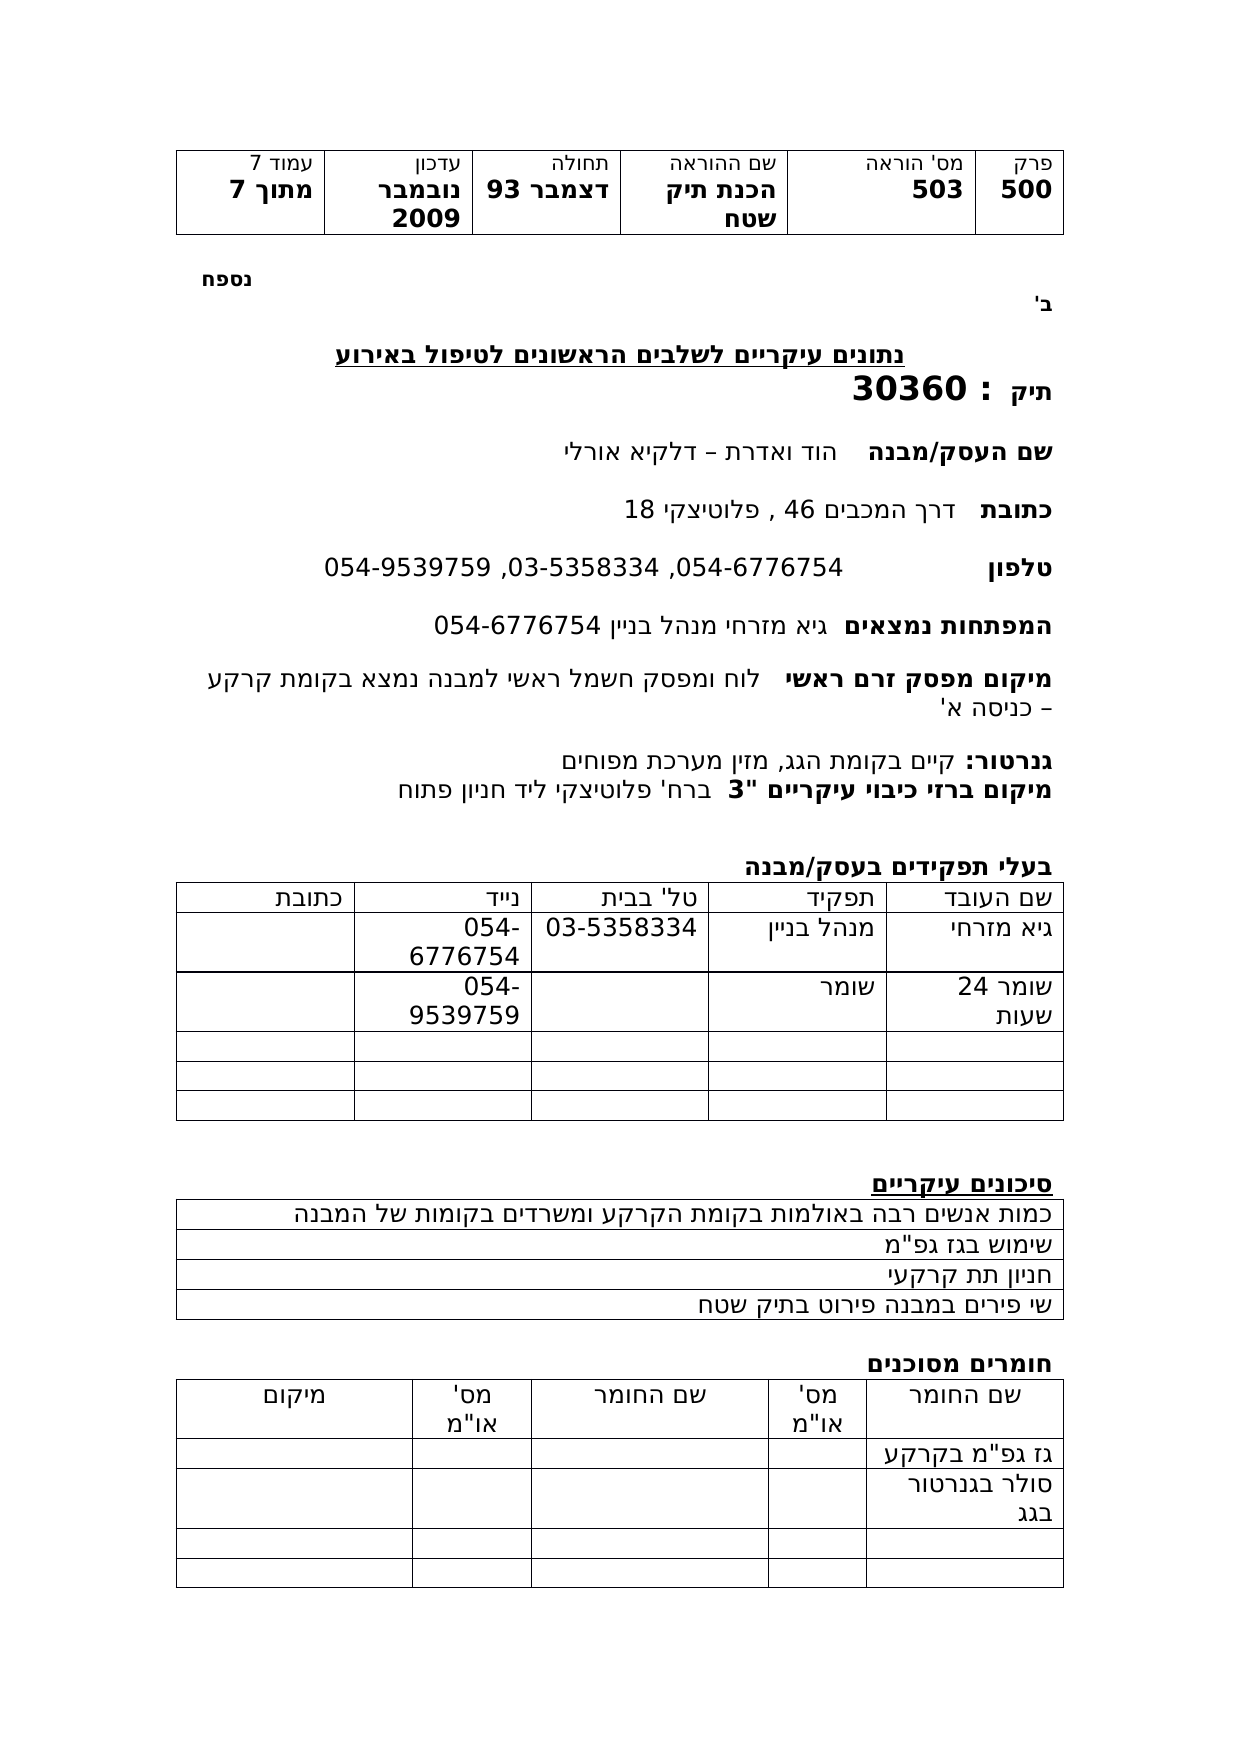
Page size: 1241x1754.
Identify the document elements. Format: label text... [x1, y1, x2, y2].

table_cell [355, 1091, 531, 1120]
table_cell [177, 973, 354, 1031]
table_cell גיא מזרחי [887, 913, 1063, 971]
table_cell [709, 1091, 886, 1120]
table_cell [413, 1469, 531, 1528]
table_cell [177, 1091, 354, 1120]
table_header שם ההוראה הכנת תיק שטח [621, 151, 787, 234]
table_cell [177, 1439, 412, 1468]
text מיקום מפסק זרם ראשי לוח ומפסק חשמל ראשי למבנה נמצא בקומת קרקע – כניסה א' [187, 664, 1053, 722]
table_cell [887, 1062, 1063, 1090]
table_cell [177, 1062, 354, 1090]
table_cell שי פירים במבנה פירוט בתיק שטח [177, 1290, 1063, 1319]
table_cell שימוש בגז גפ"מ [177, 1230, 1063, 1259]
table_cell [532, 1559, 768, 1587]
table_cell [355, 1032, 531, 1061]
table_cell מנהל בניין [709, 913, 886, 971]
table_header פרק 500 [976, 151, 1063, 234]
table_header מיקום [177, 1380, 412, 1438]
table_cell [177, 1529, 412, 1557]
table_header תפקיד [709, 883, 886, 912]
text גנרטור: קיים בקומת הגג, מזין מערכת מפוחים [187, 746, 1053, 776]
table_cell [887, 1091, 1063, 1120]
text תיק : 30360 [187, 369, 1053, 408]
table_cell [532, 1439, 768, 1468]
table_cell [413, 1439, 531, 1468]
table_cell [413, 1529, 531, 1557]
table_cell [769, 1559, 866, 1587]
table_cell [532, 1062, 708, 1090]
table_cell [177, 1032, 354, 1061]
table_cell [532, 973, 708, 1031]
table_cell [709, 1032, 886, 1061]
table_cell [867, 1559, 1063, 1587]
table_cell [532, 1469, 768, 1528]
table_cell סולר בגנרטור בגג [867, 1469, 1063, 1528]
table_cell [769, 1469, 866, 1528]
text בעלי תפקידים בעסק/מבנה [187, 853, 1053, 882]
table_cell [177, 1469, 412, 1528]
table_cell 054-6776754 [355, 913, 531, 971]
table_header עדכון נובמבר 2009 [325, 151, 472, 234]
text מיקום ברזי כיבוי עיקריים "3 ברח' פלוטיצקי ליד חניון פתוח [187, 776, 1053, 805]
table_cell שומר [709, 973, 886, 1031]
table_cell [769, 1529, 866, 1557]
table_cell [177, 913, 354, 971]
table_cell [709, 1062, 886, 1090]
table_header כתובת [177, 883, 354, 912]
table_header נייד [355, 883, 531, 912]
text המפתחות נמצאים גיא מזרחי מנהל בניין 054-6776754 [187, 611, 1053, 640]
text חומרים מסוכנים [187, 1349, 1053, 1379]
table_header מס' או"מ [769, 1380, 866, 1438]
text נתונים עיקריים לשלבים הראשונים לטיפול באירוע [187, 340, 1053, 369]
table_cell [887, 1032, 1063, 1061]
table_cell [177, 1559, 412, 1587]
table_header שם החומר [867, 1380, 1063, 1438]
table_header שם העובד [887, 883, 1063, 912]
table_cell שומר 24 שעות [887, 973, 1063, 1031]
table_cell גז גפ"מ בקרקע [867, 1439, 1063, 1468]
text כתובת דרך המכבים 46 , פלוטיצקי 18 [187, 495, 1053, 524]
text סיכונים עיקריים [187, 1169, 1053, 1198]
table_cell [532, 1091, 708, 1120]
text טלפון 054-6776754, 03-5358334, 054-9539759 [187, 553, 1053, 582]
table_header שם החומר [532, 1380, 768, 1438]
table_header מס' או"מ [413, 1380, 531, 1438]
table_header מס' הוראה 503 [788, 151, 975, 234]
table_cell [413, 1559, 531, 1587]
table_cell [355, 1062, 531, 1090]
text נספח ב' [187, 263, 1053, 316]
table_header תחולה דצמבר 93 [473, 151, 620, 234]
table_cell [769, 1439, 866, 1468]
table_cell חניון תת קרקעי [177, 1260, 1063, 1289]
table_cell 03-5358334 [532, 913, 708, 971]
table_cell [532, 1032, 708, 1061]
table_cell [867, 1529, 1063, 1557]
table_cell [532, 1529, 768, 1557]
text שם העסק/מבנה הוד ואדרת – דלקיא אורלי [187, 437, 1053, 466]
table_header טל' בבית [532, 883, 708, 912]
table_cell 054-9539759 [355, 973, 531, 1031]
table_header כמות אנשים רבה באולמות בקומת הקרקע ומשרדים בקומות של המבנה [177, 1200, 1063, 1229]
table_header עמוד 7 מתוך 7 [177, 151, 324, 234]
